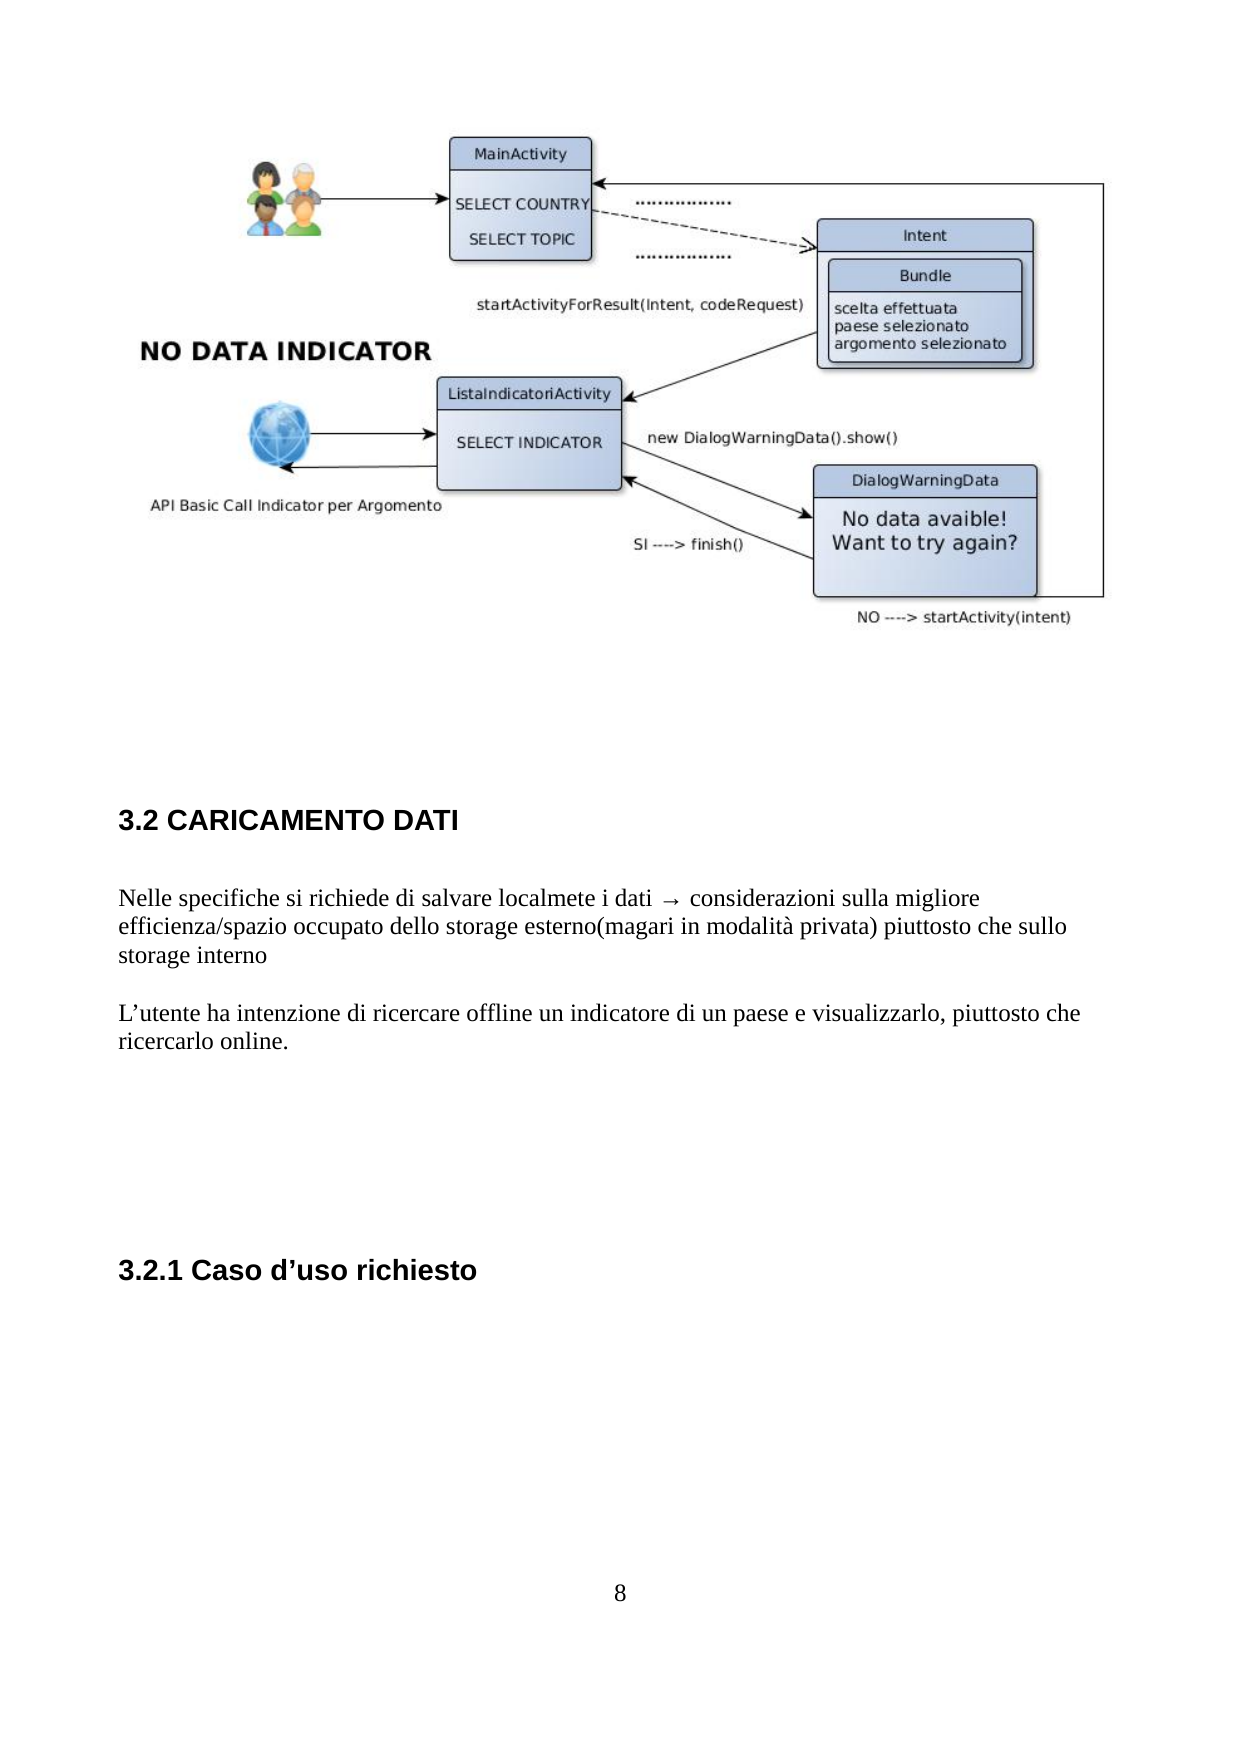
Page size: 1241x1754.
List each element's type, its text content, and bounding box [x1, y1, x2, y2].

text Nelle specifiche si richiede di salvare localmete i dati → considerazioni sulla migliore efficienza/spazio occupato dello storage esterno(magari in modalità privata) piuttosto che sullo storage interno [118, 883, 1122, 969]
picture [118, 118, 1123, 649]
subtitle 3.2.1 Caso d’uso richiesto [118, 1253, 1122, 1287]
text L’utente ha intenzione di ricercare offline un indicatore di un paese e visualizzarlo, piuttosto che ricercarlo online. [118, 998, 1122, 1055]
subtitle 3.2 CARICAMENTO DATI [118, 803, 1122, 837]
